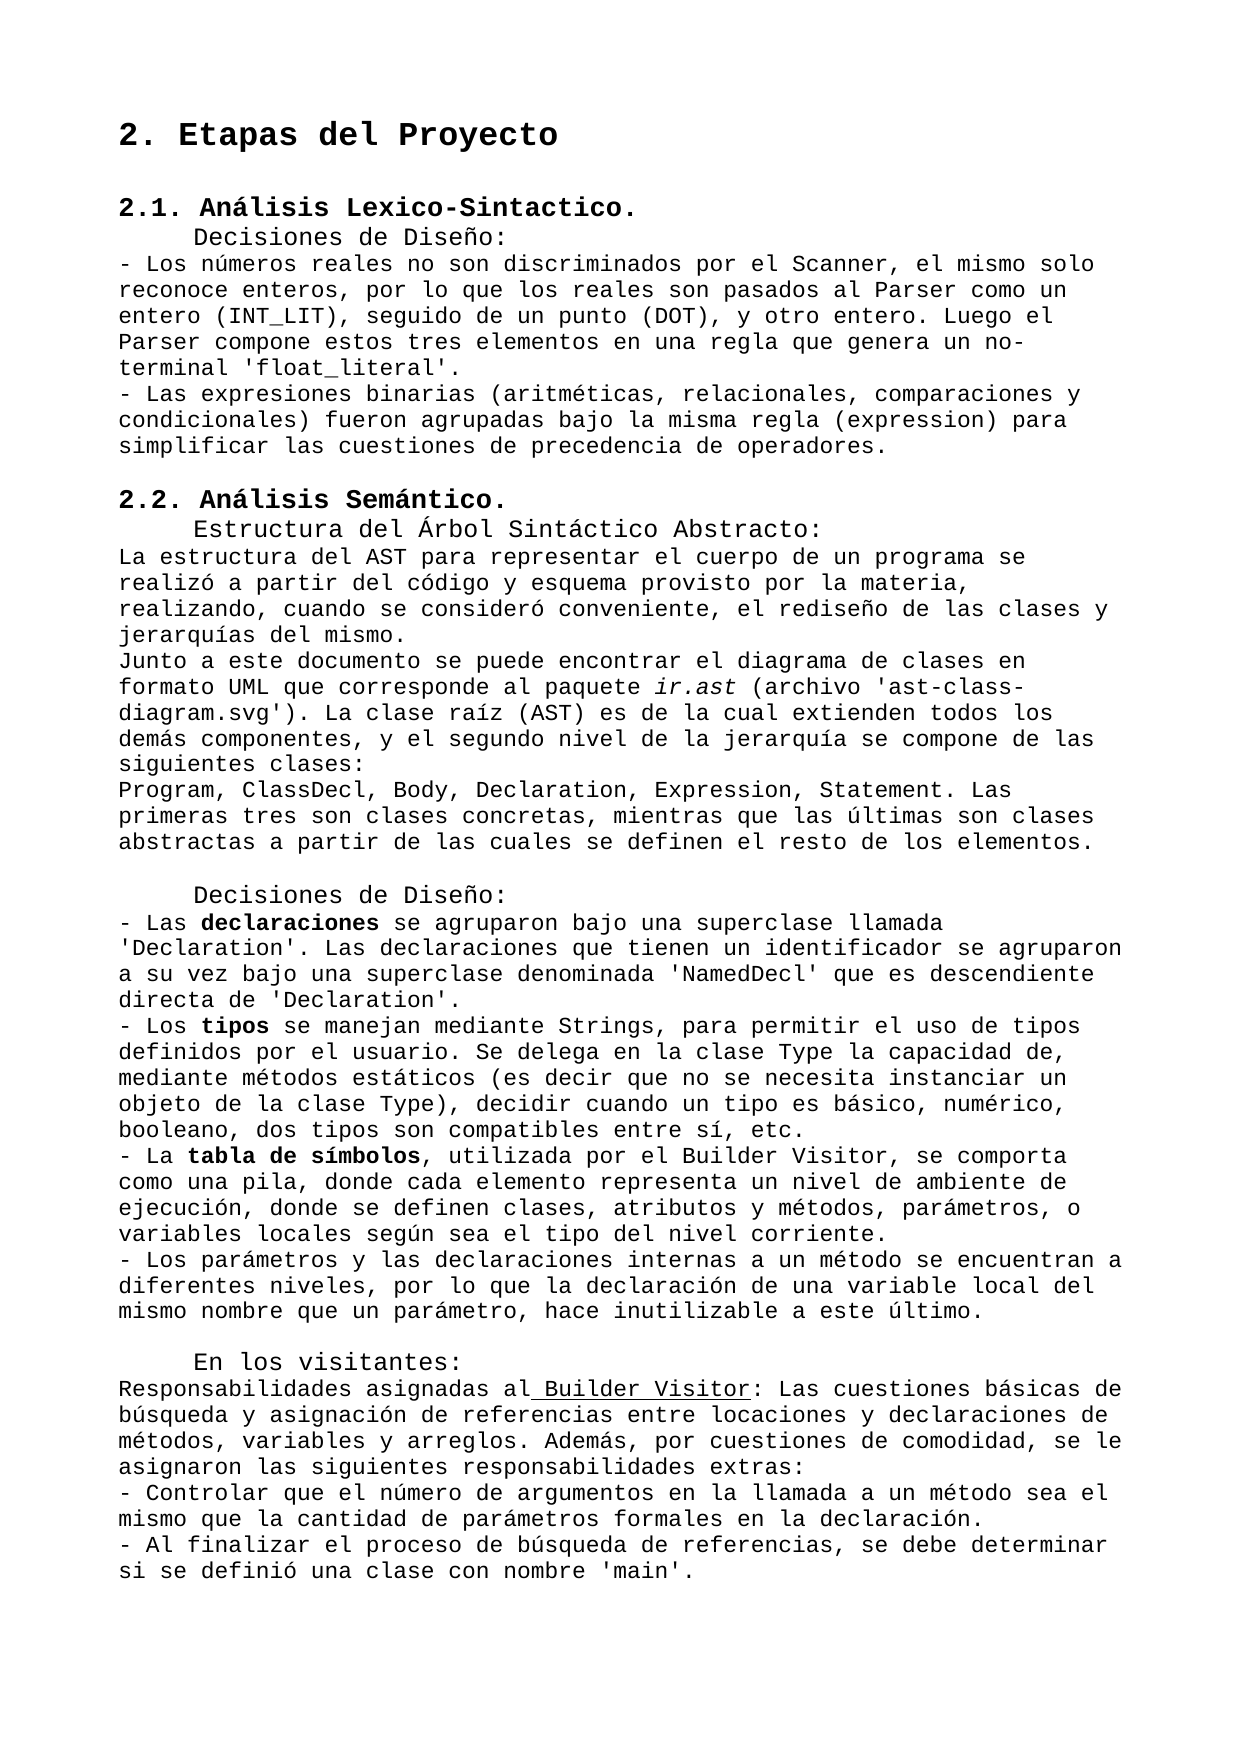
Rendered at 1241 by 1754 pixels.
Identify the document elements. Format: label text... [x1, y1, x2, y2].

text 2. Etapas del Proyecto [118, 118, 1122, 156]
text Junto a este documento se puede encontrar el diagrama de clases en formato UML que corresponde al paquete ir.ast (archivo 'ast-class-diagram.svg'). La clase raíz (AST) es de la cual extienden todos los demás componentes, y el segundo nivel de la jerarquía se compone de las siguientes clases: [118, 649, 1122, 779]
text Estructura del Árbol Sintáctico Abstracto: [118, 517, 1122, 545]
text Responsabilidades asignadas al Builder Visitor: Las cuestiones básicas de búsqueda y asignación de referencias entre locaciones y declaraciones de métodos, variables y arreglos. Además, por cuestiones de comodidad, se le asignaron las siguientes responsabilidades extras: [118, 1378, 1122, 1482]
text En los visitantes: [118, 1349, 1122, 1378]
text - La tabla de símbolos, utilizada por el Builder Visitor, se comporta como una pila, donde cada elemento representa un nivel de ambiente de ejecución, donde se definen clases, atributos y métodos, parámetros, o variables locales según sea el tipo del nivel corriente. [118, 1144, 1122, 1248]
text - Las declaraciones se agruparon bajo una superclase llamada 'Declaration'. Las declaraciones que tienen un identificador se agruparon a su vez bajo una superclase denominada 'NamedDecl' que es descendiente directa de 'Declaration'. [118, 911, 1122, 1014]
text Program, ClassDecl, Body, Declaration, Expression, Statement. Las primeras tres son clases concretas, mientras que las últimas son clases abstractas a partir de las cuales se definen el resto de los elementos. [118, 779, 1122, 857]
text Decisiones de Diseño: [118, 224, 1122, 253]
text - Los números reales no son discriminados por el Scanner, el mismo solo reconoce enteros, por lo que los reales son pasados al Parser como un entero (INT_LIT), seguido de un punto (DOT), y otro entero. Luego el Parser compone estos tres elementos en una regla que genera un no-terminal 'float_literal'. [118, 253, 1122, 382]
text - Al finalizar el proceso de búsqueda de referencias, se debe determinar si se definió una clase con nombre 'main'. [118, 1533, 1122, 1585]
text - Controlar que el número de argumentos en la llamada a un método sea el mismo que la cantidad de parámetros formales en la declaración. [118, 1482, 1122, 1533]
text La estructura del AST para representar el cuerpo de un programa se realizó a partir del código y esquema provisto por la materia, realizando, cuando se consideró conveniente, el rediseño de las clases y jerarquías del mismo. [118, 545, 1122, 649]
text - Los parámetros y las declaraciones internas a un método se encuentran a diferentes niveles, por lo que la declaración de una variable local del mismo nombre que un parámetro, hace inutilizable a este último. [118, 1248, 1122, 1326]
text 2.1. Análisis Lexico-Sintactico. [118, 194, 1122, 224]
text - Las expresiones binarias (aritméticas, relacionales, comparaciones y condicionales) fueron agrupadas bajo la misma regla (expression) para simplificar las cuestiones de precedencia de operadores. [118, 382, 1122, 460]
text 2.2. Análisis Semántico. [118, 486, 1122, 517]
text Decisiones de Diseño: [118, 882, 1122, 911]
text - Los tipos se manejan mediante Strings, para permitir el uso de tipos definidos por el usuario. Se delega en la clase Type la capacidad de, mediante métodos estáticos (es decir que no se necesita instanciar un objeto de la clase Type), decidir cuando un tipo es básico, numérico, booleano, dos tipos son compatibles entre sí, etc. [118, 1014, 1122, 1144]
